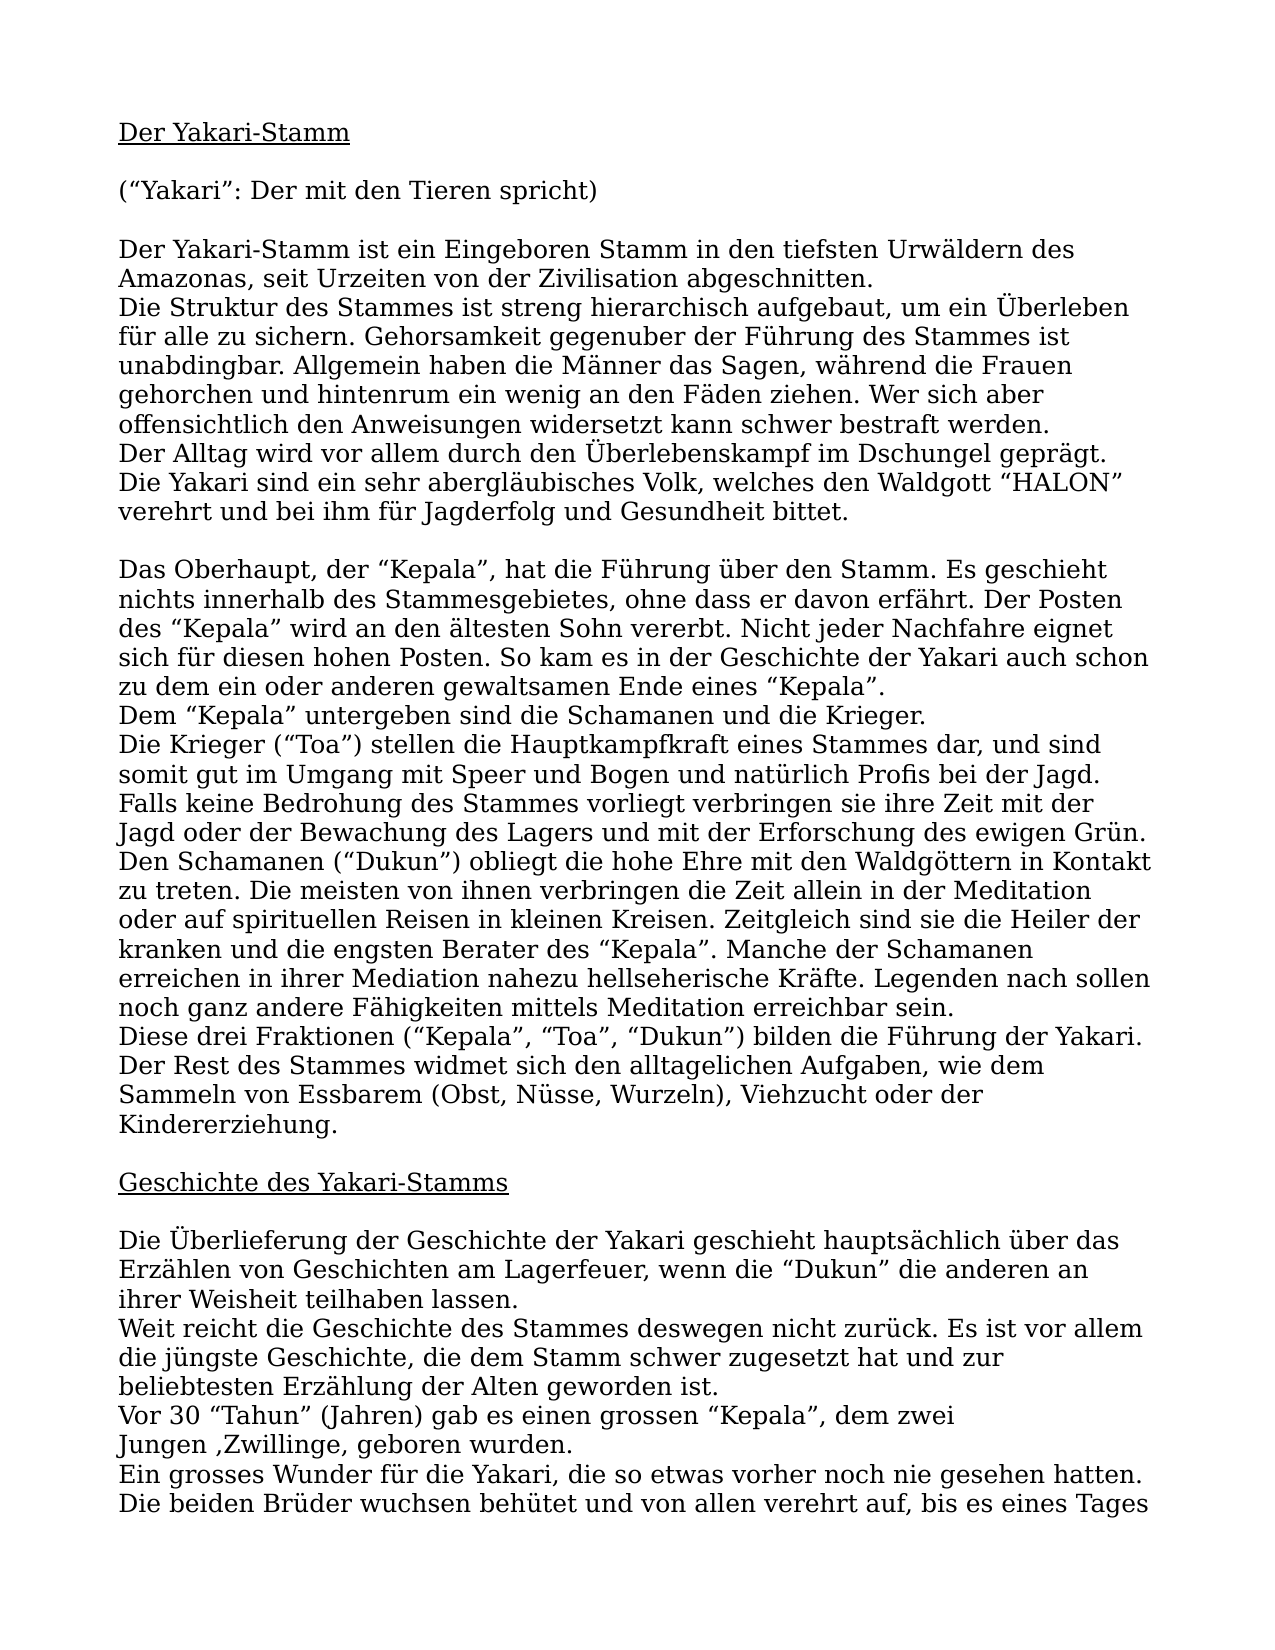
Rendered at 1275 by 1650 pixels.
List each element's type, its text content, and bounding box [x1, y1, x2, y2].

text Diese drei Fraktionen (“Kepala”, “Toa”, “Dukun”) bilden die Führung der Yakari. [118, 1022, 1157, 1051]
text Die Krieger (“Toa”) stellen die Hauptkampfkraft eines Stammes dar, und sind somit gut im Umgang mit Speer und Bogen und natürlich Profis bei der Jagd. Falls keine Bedrohung des Stammes vorliegt verbringen sie ihre Zeit mit der Jagd oder der Bewachung des Lagers und mit der Erforschung des ewigen Grün. [118, 731, 1157, 847]
text Den Schamanen (“Dukun”) obliegt die hohe Ehre mit den Waldgöttern in Kontakt zu treten. Die meisten von ihnen verbringen die Zeit allein in der Meditation oder auf spirituellen Reisen in kleinen Kreisen. Zeitgleich sind sie die Heiler der kranken und die engsten Berater des “Kepala”. Manche der Schamanen erreichen in ihrer Mediation nahezu hellseherische Kräfte. Legenden nach sollen noch ganz andere Fähigkeiten mittels Meditation erreichbar sein. [118, 847, 1157, 1022]
text Dem “Kepala” untergeben sind die Schamanen und die Krieger. [118, 701, 1157, 731]
text Vor 30 “Tahun” (Jahren) gab es einen grossen “Kepala”, dem zwei Jungen ,Zwillinge, geboren wurden. [118, 1401, 1157, 1460]
text Der Alltag wird vor allem durch den Überlebenskampf im Dschungel geprägt. Die Yakari sind ein sehr abergläubisches Volk, welches den Waldgott “HALON” verehrt und bei ihm für Jagderfolg und Gesundheit bittet. [118, 439, 1157, 526]
text Der Rest des Stammes widmet sich den alltagelichen Aufgaben, wie dem Sammeln von Essbarem (Obst, Nüsse, Wurzeln), Viehzucht oder der Kindererziehung. [118, 1051, 1157, 1139]
text Der Yakari-Stamm [118, 118, 1157, 147]
text Das Oberhaupt, der “Kepala”, hat die Führung über den Stamm. Es geschieht nichts innerhalb des Stammesgebietes, ohne dass er davon erfährt. Der Posten des “Kepala” wird an den ältesten Sohn vererbt. Nicht jeder Nachfahre eignet sich für diesen hohen Posten. So kam es in der Geschichte der Yakari auch schon zu dem ein oder anderen gewaltsamen Ende eines “Kepala”. [118, 556, 1157, 701]
text Geschichte des Yakari-Stamms [118, 1168, 1157, 1197]
text Ein grosses Wunder für die Yakari, die so etwas vorher noch nie gesehen hatten. Die beiden Brüder wuchsen behütet und von allen verehrt auf, bis es eines Tages [118, 1460, 1157, 1518]
text Die Struktur des Stammes ist streng hierarchisch aufgebaut, um ein Überleben für alle zu sichern. Gehorsamkeit gegenuber der Führung des Stammes ist unabdingbar. Allgemein haben die Männer das Sagen, während die Frauen gehorchen und hintenrum ein wenig an den Fäden ziehen. Wer sich aber offensichtlich den Anweisungen widersetzt kann schwer bestraft werden. [118, 293, 1157, 439]
text (“Yakari”: Der mit den Tieren spricht) [118, 176, 1157, 206]
text Weit reicht die Geschichte des Stammes deswegen nicht zurück. Es ist vor allem die jüngste Geschichte, die dem Stamm schwer zugesetzt hat und zur beliebtesten Erzählung der Alten geworden ist. [118, 1314, 1157, 1401]
text Der Yakari-Stamm ist ein Eingeboren Stamm in den tiefsten Urwäldern des Amazonas, seit Urzeiten von der Zivilisation abgeschnitten. [118, 235, 1157, 293]
text Die Überlieferung der Geschichte der Yakari geschieht hauptsächlich über das Erzählen von Geschichten am Lagerfeuer, wenn die “Dukun” die anderen an ihrer Weisheit teilhaben lassen. [118, 1226, 1157, 1314]
